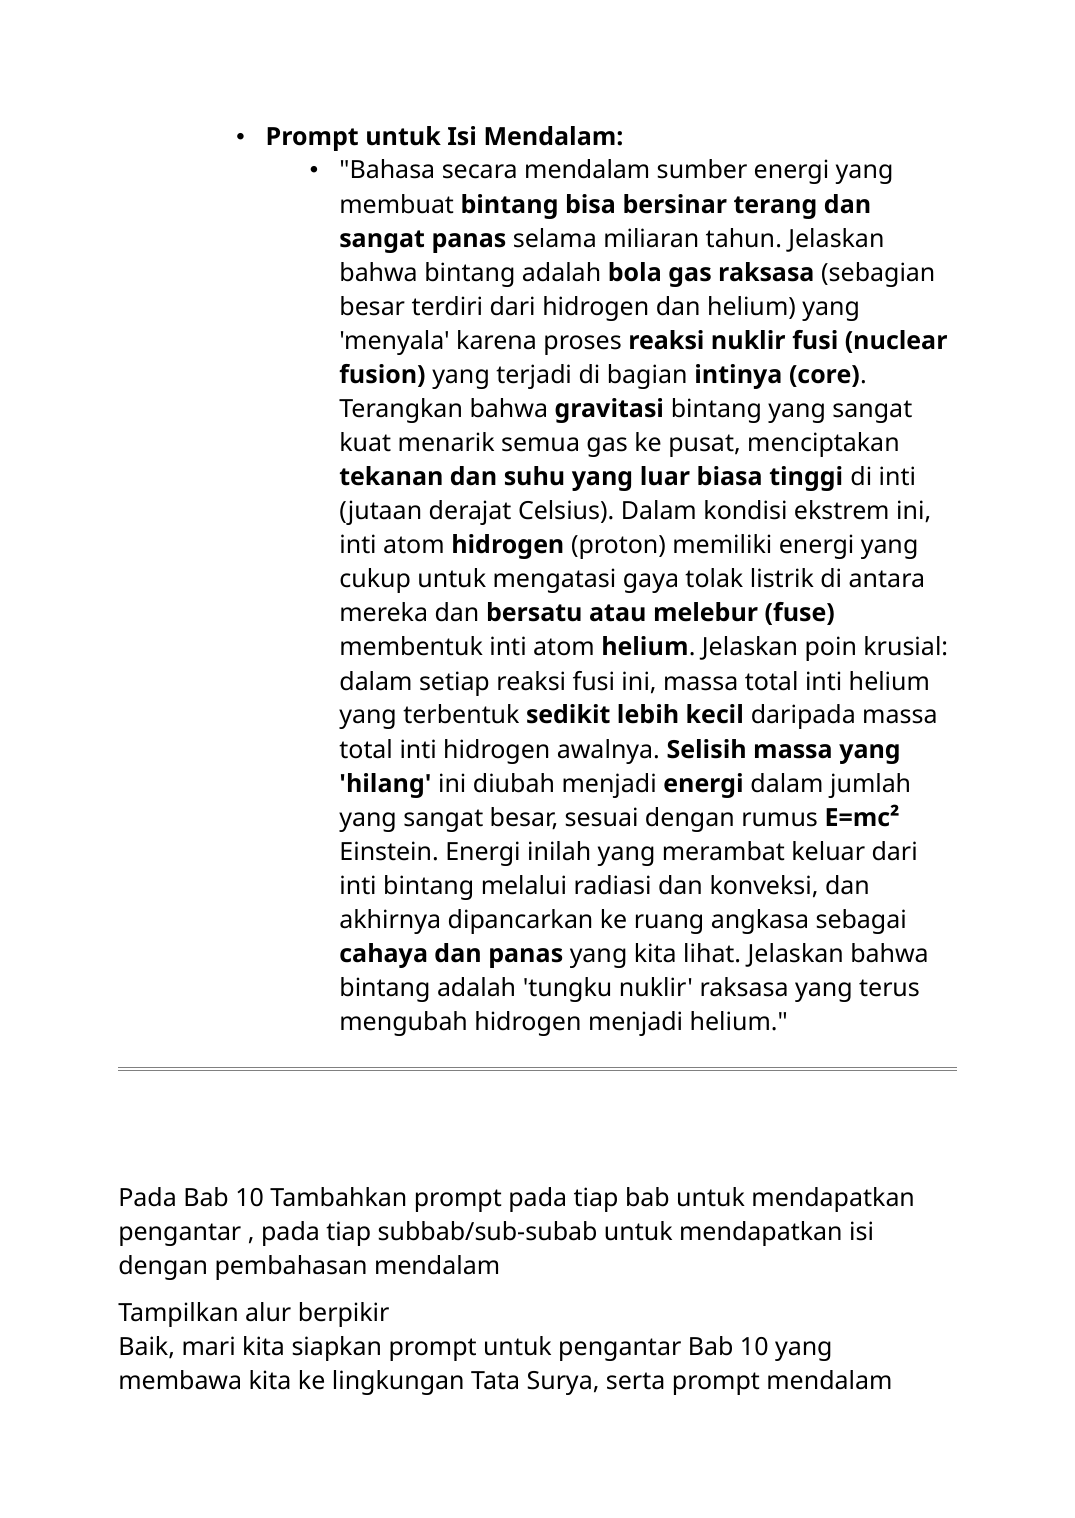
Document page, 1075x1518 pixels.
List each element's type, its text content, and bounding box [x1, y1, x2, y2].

list Prompt untuk Isi Mendalam: [236, 118, 957, 152]
list "Bahasa secara mendalam sumber energi yang membuat bintang bisa bersinar terang dan sangat panas selama miliaran tahun. Jelaskan bahwa bintang adalah bola gas raksasa (sebagian besar terdiri dari hidrogen dan helium) yang 'menyala' karena proses reaksi nuklir fusi (nuclear fusion) yang terjadi di bagian intinya (core). Terangkan bahwa gravitasi bintang yang sangat kuat menarik semua gas ke pusat, menciptakan tekanan dan suhu yang luar biasa tinggi di inti (jutaan derajat Celsius). Dalam kondisi ekstrem ini, inti atom hidrogen (proton) memiliki energi yang cukup untuk mengatasi gaya tolak listrik di antara mereka dan bersatu atau melebur (fuse) membentuk inti atom helium. Jelaskan poin krusial: dalam setiap reaksi fusi ini, massa total inti helium yang terbentuk sedikit lebih kecil daripada massa total inti hidrogen awalnya. Selisih massa yang 'hilang' ini diubah menjadi energi dalam jumlah yang sangat besar, sesuai dengan rumus E=mc² Einstein. Energi inilah yang merambat keluar dari inti bintang melalui radiasi dan konveksi, dan akhirnya dipancarkan ke ruang angkasa sebagai cahaya dan panas yang kita lihat. Jelaskan bahwa bintang adalah 'tungku nuklir' raksasa yang terus mengubah hidrogen menjadi helium." [309, 152, 957, 1038]
text Pada Bab 10 Tambahkan prompt pada tiap bab untuk mendapatkan pengantar , pada tiap subbab/sub-subab untuk mendapatkan isi dengan pembahasan mendalam [118, 1180, 957, 1282]
text Tampilkan alur berpikir [118, 1294, 957, 1328]
text Baik, mari kita siapkan prompt untuk pengantar Bab 10 yang membawa kita ke lingkungan Tata Surya, serta prompt mendalam [118, 1328, 957, 1397]
